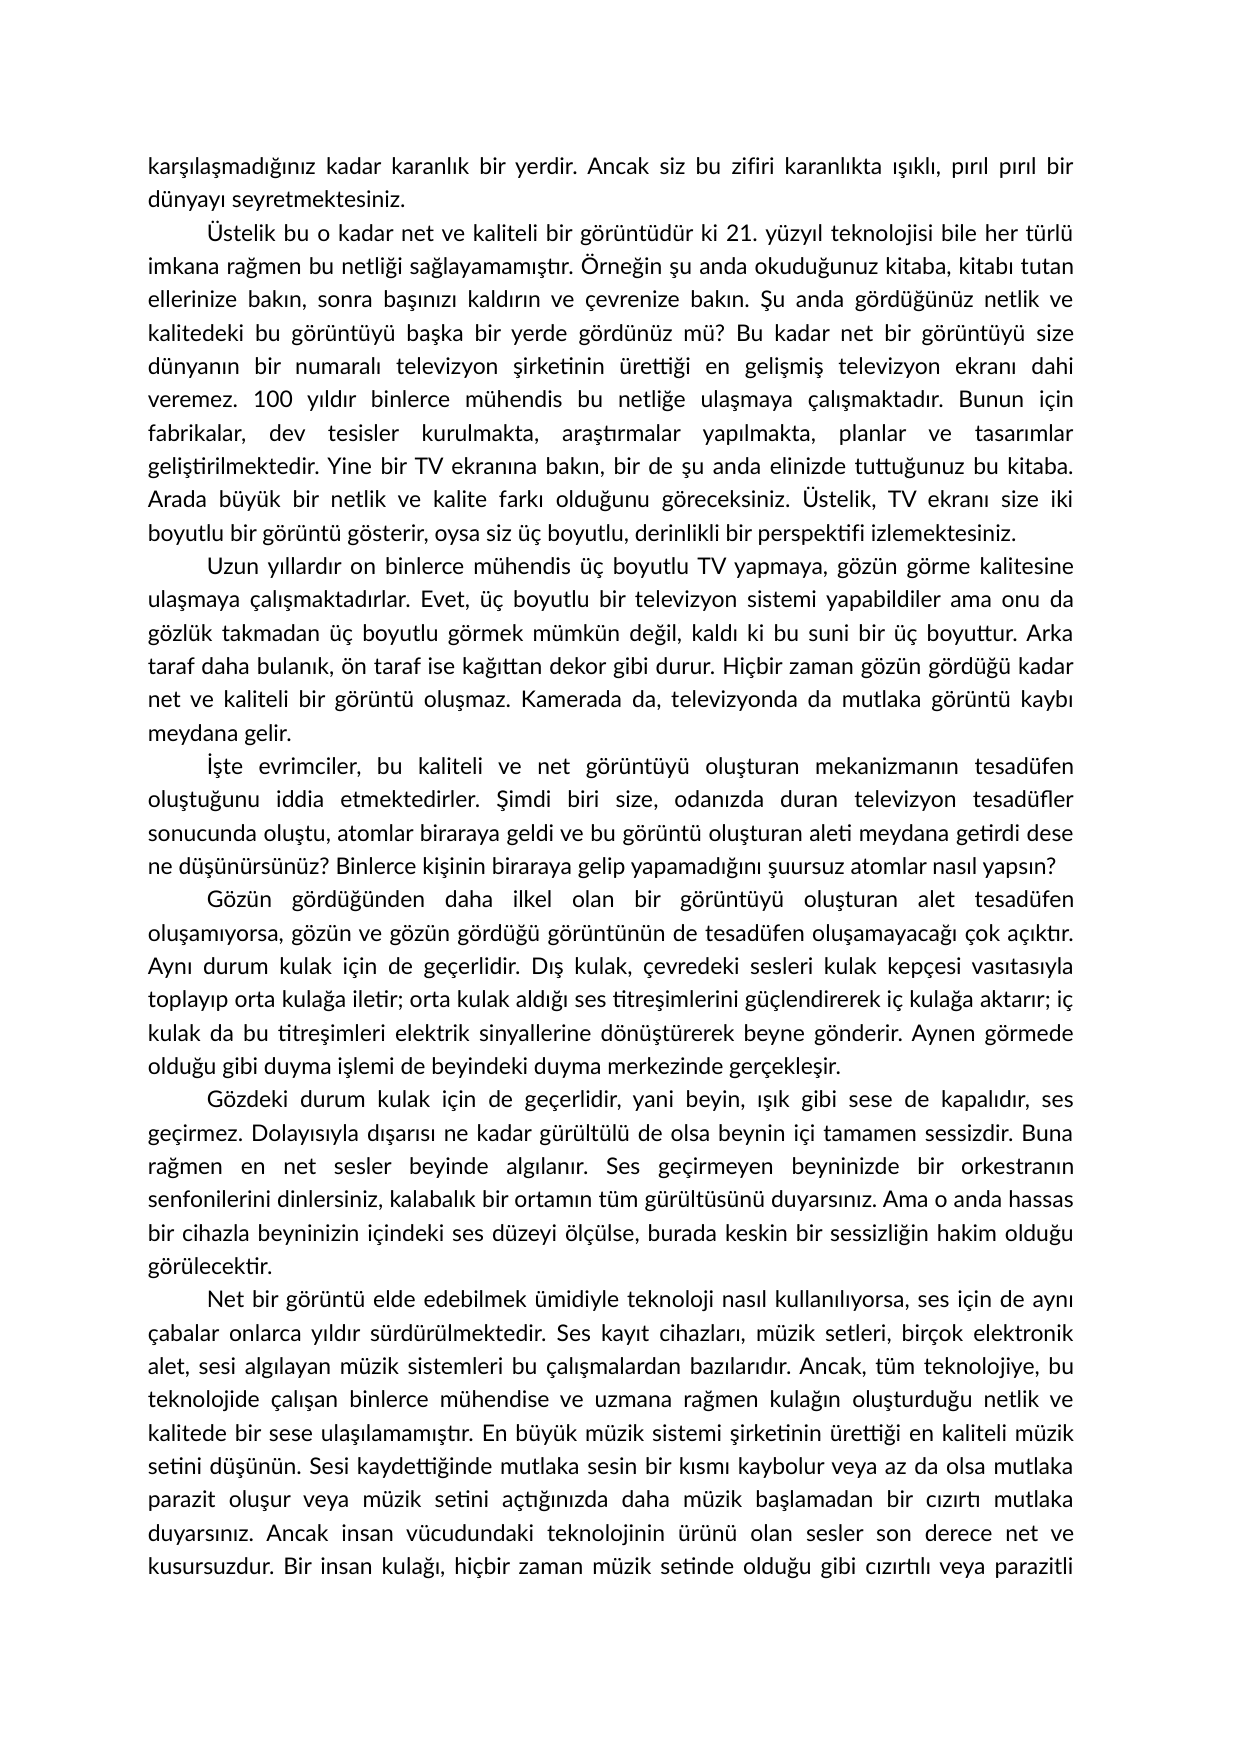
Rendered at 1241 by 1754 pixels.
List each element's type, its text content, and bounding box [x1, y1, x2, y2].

text Uzun yıllardır on binlerce mühendis üç boyutlu TV yapmaya, gözün görme kalitesine ulaşmaya çalışmaktadırlar. Evet, üç boyutlu bir televizyon sistemi yapabildiler ama onu da gözlük takmadan üç boyutlu görmek mümkün değil, kaldı ki bu suni bir üç boyuttur. Arka taraf daha bulanık, ön taraf ise kağıttan dekor gibi durur. Hiçbir zaman gözün gördüğü kadar net ve kaliteli bir görüntü oluşmaz. Kamerada da, televizyonda da mutlaka görüntü kaybı meydana gelir. [148, 548, 1075, 748]
text karşılaşmadığınız kadar karanlık bir yerdir. Ancak siz bu zifiri karanlıkta ışıklı, pırıl pırıl bir dünyayı seyretmektesiniz. [148, 148, 1075, 214]
text Gözün gördüğünden daha ilkel olan bir görüntüyü oluşturan alet tesadüfen oluşamıyorsa, gözün ve gözün gördüğü görüntünün de tesadüfen oluşamayacağı çok açıktır. Aynı durum kulak için de geçerlidir. Dış kulak, çevredeki sesleri kulak kepçesi vasıtasıyla toplayıp orta kulağa iletir; orta kulak aldığı ses titreşimlerini güçlendirerek iç kulağa aktarır; iç kulak da bu titreşimleri elektrik sinyallerine dönüştürerek beyne gönderir. Aynen görmede olduğu gibi duyma işlemi de beyindeki duyma merkezinde gerçekleşir. [148, 881, 1075, 1081]
text Net bir görüntü elde edebilmek ümidiyle teknoloji nasıl kullanılıyorsa, ses için de aynı çabalar onlarca yıldır sürdürülmektedir. Ses kayıt cihazları, müzik setleri, birçok elektronik alet, sesi algılayan müzik sistemleri bu çalışmalardan bazılarıdır. Ancak, tüm teknolojiye, bu teknolojide çalışan binlerce mühendise ve uzmana rağmen kulağın oluşturduğu netlik ve kalitede bir sese ulaşılamamıştır. En büyük müzik sistemi şirketinin ürettiği en kaliteli müzik setini düşünün. Sesi kaydettiğinde mutlaka sesin bir kısmı kaybolur veya az da olsa mutlaka parazit oluşur veya müzik setini açtığınızda daha müzik başlamadan bir cızırtı mutlaka duyarsınız. Ancak insan vücudundaki teknolojinin ürünü olan sesler son derece net ve kusursuzdur. Bir insan kulağı, hiçbir zaman müzik setinde olduğu gibi cızırtılı veya parazitli [148, 1281, 1075, 1581]
text İşte evrimciler, bu kaliteli ve net görüntüyü oluşturan mekanizmanın tesadüfen oluştuğunu iddia etmektedirler. Şimdi biri size, odanızda duran televizyon tesadüfler sonucunda oluştu, atomlar biraraya geldi ve bu görüntü oluşturan aleti meydana getirdi dese ne düşünürsünüz? Binlerce kişinin biraraya gelip yapamadığını şuursuz atomlar nasıl yapsın? [148, 748, 1075, 881]
text Üstelik bu o kadar net ve kaliteli bir görüntüdür ki 21. yüzyıl teknolojisi bile her türlü imkana rağmen bu netliği sağlayamamıştır. Örneğin şu anda okuduğunuz kitaba, kitabı tutan ellerinize bakın, sonra başınızı kaldırın ve çevrenize bakın. Şu anda gördüğünüz netlik ve kalitedeki bu görüntüyü başka bir yerde gördünüz mü? Bu kadar net bir görüntüyü size dünyanın bir numaralı televizyon şirketinin ürettiği en gelişmiş televizyon ekranı dahi veremez. 100 yıldır binlerce mühendis bu netliğe ulaşmaya çalışmaktadır. Bunun için fabrikalar, dev tesisler kurulmakta, araştırmalar yapılmakta, planlar ve tasarımlar geliştirilmektedir. Yine bir TV ekranına bakın, bir de şu anda elinizde tuttuğunuz bu kitaba. Arada büyük bir netlik ve kalite farkı olduğunu göreceksiniz. Üstelik, TV ekranı size iki boyutlu bir görüntü gösterir, oysa siz üç boyutlu, derinlikli bir perspektifi izlemektesiniz. [148, 214, 1075, 548]
text Gözdeki durum kulak için de geçerlidir, yani beyin, ışık gibi sese de kapalıdır, ses geçirmez. Dolayısıyla dışarısı ne kadar gürültülü de olsa beynin içi tamamen sessizdir. Buna rağmen en net sesler beyinde algılanır. Ses geçirmeyen beyninizde bir orkestranın senfonilerini dinlersiniz, kalabalık bir ortamın tüm gürültüsünü duyarsınız. Ama o anda hassas bir cihazla beyninizin içindeki ses düzeyi ölçülse, burada keskin bir sessizliğin hakim olduğu görülecektir. [148, 1081, 1075, 1281]
